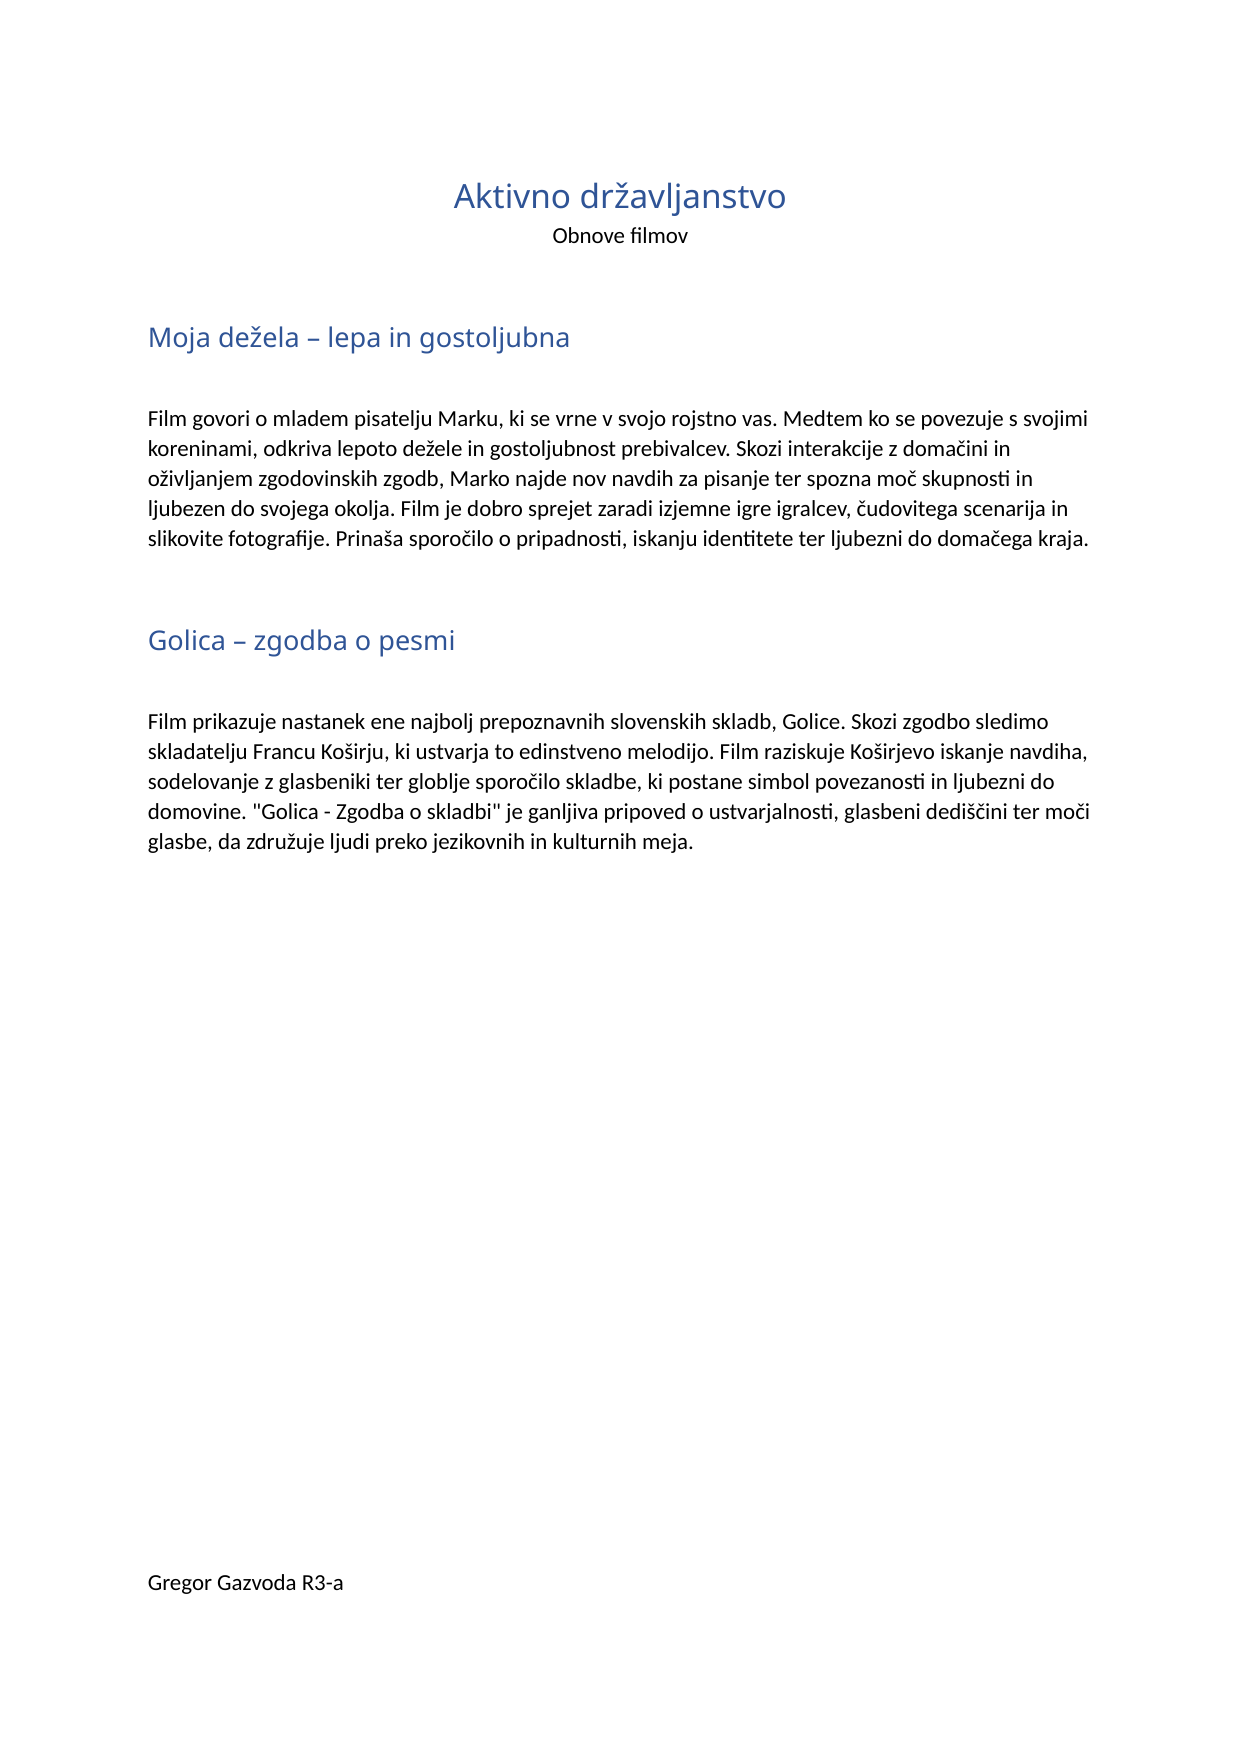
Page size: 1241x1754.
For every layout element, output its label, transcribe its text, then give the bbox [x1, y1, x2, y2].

text Film govori o mladem pisatelju Marku, ki se vrne v svojo rojstno vas. Medtem ko se povezuje s svojimi koreninami, odkriva lepoto dežele in gostoljubnost prebivalcev. Skozi interakcije z domačini in oživljanjem zgodovinskih zgodb, Marko najde nov navdih za pisanje ter spozna moč skupnosti in ljubezen do svojega okolja. Film je dobro sprejet zaradi izjemne igre igralcev, čudovitega scenarija in slikovite fotografije. Prinaša sporočilo o pripadnosti, iskanju identitete ter ljubezni do domačega kraja. [148, 404, 1093, 552]
subtitle Golica – zgodba o pesmi [148, 621, 1093, 658]
subtitle Moja dežela – lepa in gostoljubna [148, 318, 1093, 355]
text Gregor Gazvoda R3-a [148, 1568, 1093, 1596]
subtitle Aktivno državljanstvo [148, 173, 1093, 218]
text Film prikazuje nastanek ene najbolj prepoznavnih slovenskih skladb, Golice. Skozi zgodbo sledimo skladatelju Francu Koširju, ki ustvarja to edinstveno melodijo. Film raziskuje Koširjevo iskanje navdiha, sodelovanje z glasbeniki ter globlje sporočilo skladbe, ki postane simbol povezanosti in ljubezni do domovine. "Golica - Zgodba o skladbi" je ganljiva pripoved o ustvarjalnosti, glasbeni dediščini ter moči glasbe, da združuje ljudi preko jezikovnih in kulturnih meja. [148, 707, 1093, 855]
text Obnove filmov [148, 221, 1093, 249]
